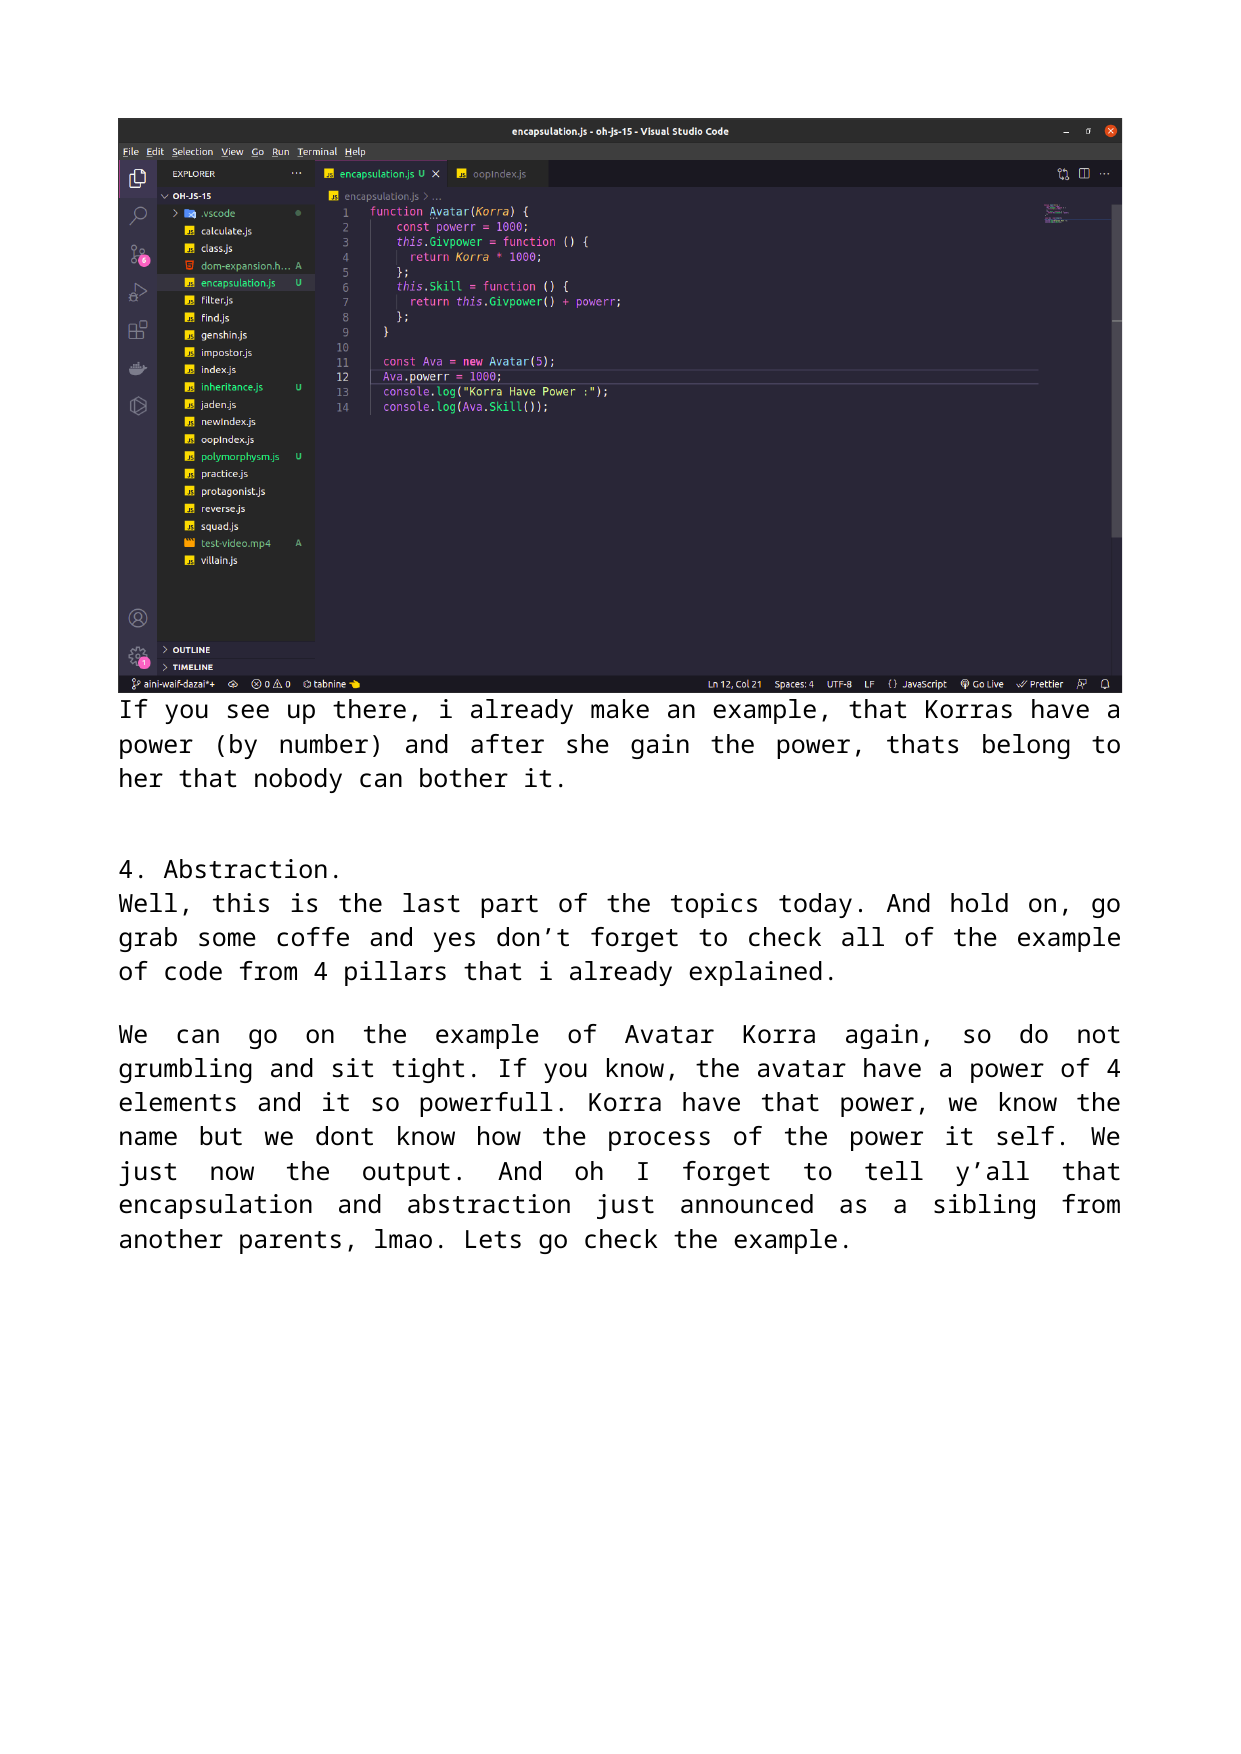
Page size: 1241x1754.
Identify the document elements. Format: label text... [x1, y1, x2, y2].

text If you see up there, i already make an example, that Korras have a power (by number) and after she gain the power, thats belong to her that nobody can bother it. [118, 693, 1122, 794]
text We can go on the example of Avatar Korra again, so do not grumbling and sit tight. If you know, the avatar have a power of 4 elements and it so powerfull. Korra have that power, we know the name but we dont know how the process of the power it self. We just now the output. And oh I forget to tell y’all that encapsulation and abstraction just announced as a sibling from another parents, lmao. Lets go check the example. [118, 1017, 1122, 1255]
text Well, this is the last part of the topics today. And hold on, go grab some coffe and yes don’t forget to check all of the example of code from 4 pillars that i already explained. [118, 886, 1122, 988]
picture [118, 118, 1123, 693]
text 4. Abstraction. [118, 852, 1122, 886]
